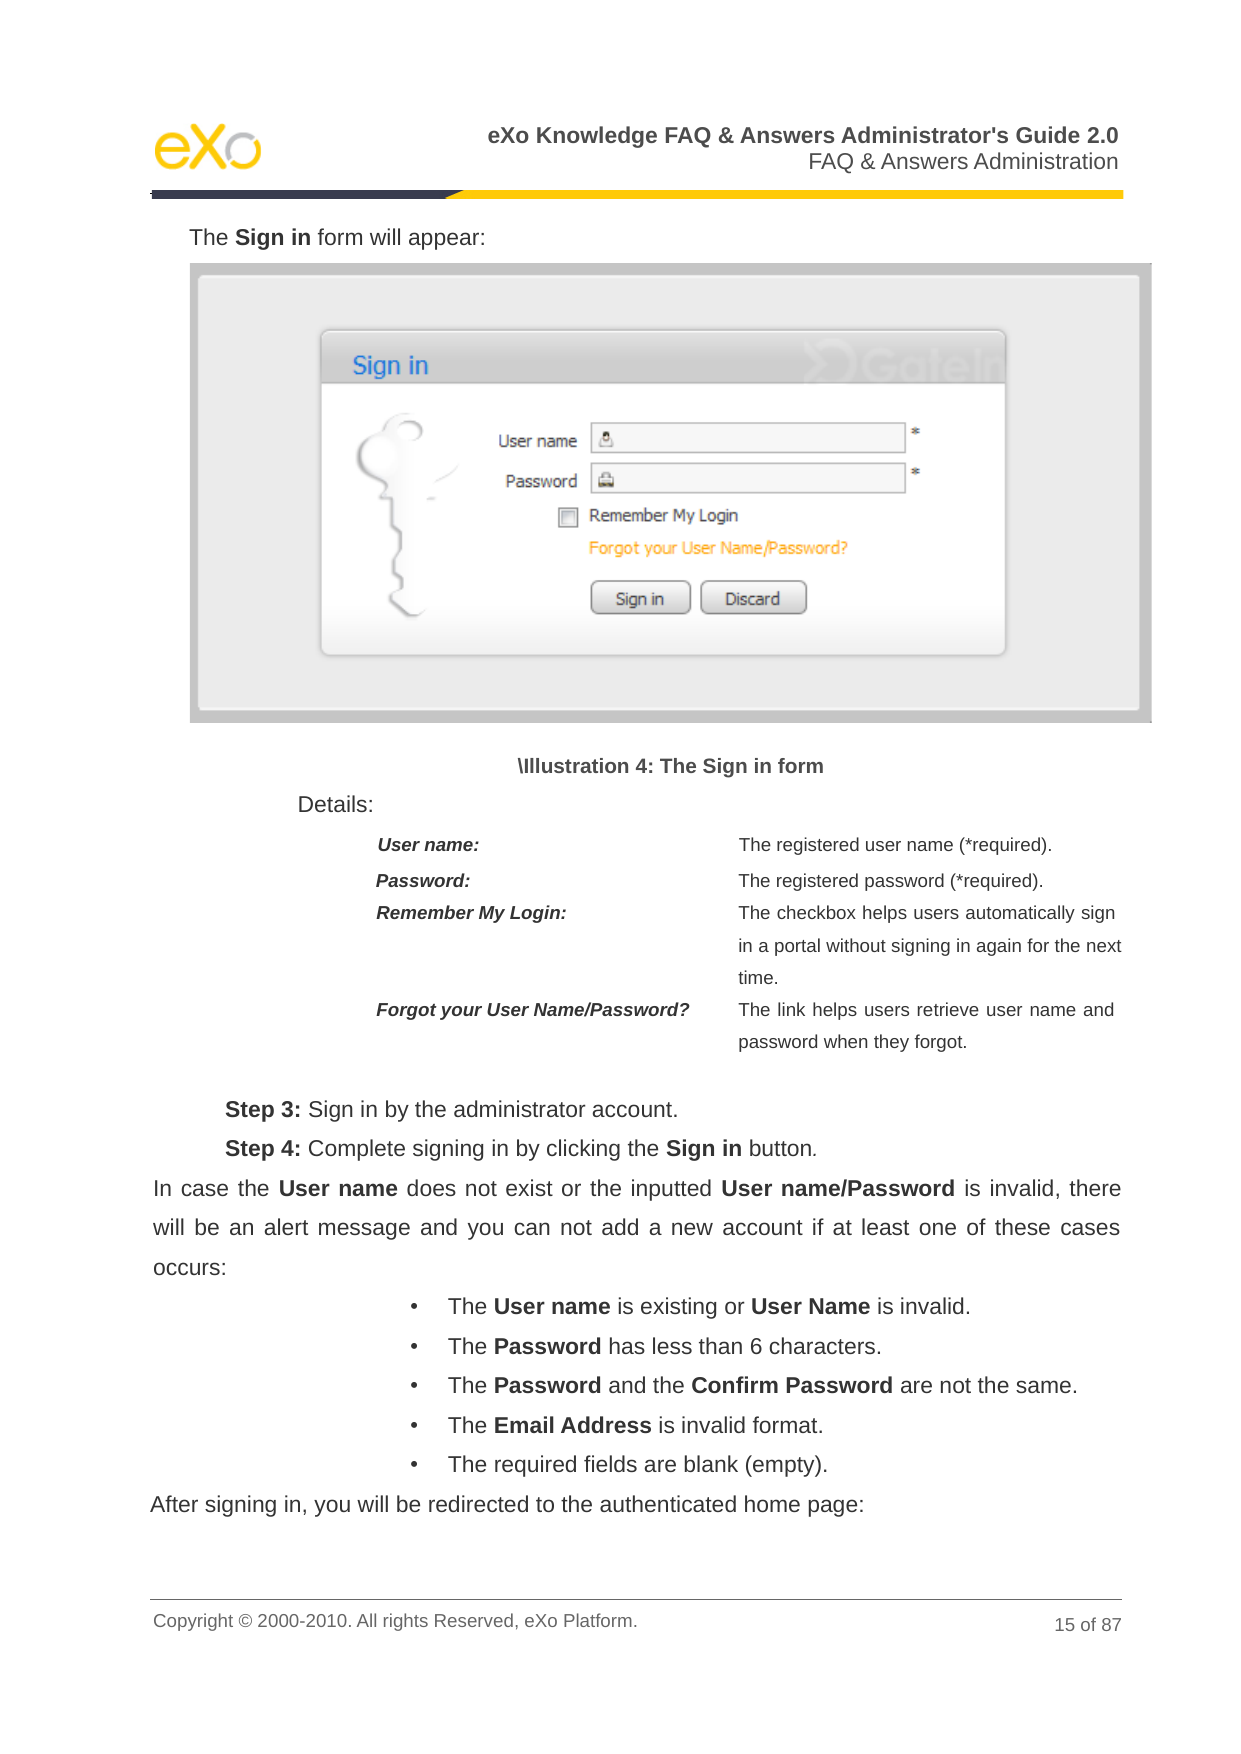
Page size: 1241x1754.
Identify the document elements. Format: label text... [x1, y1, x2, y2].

list \Illustration 4: The Sign in form [190, 723, 1152, 778]
text User name: The registered user name (*required). [224, 830, 1122, 857]
list Password: The registered password (*required). [151, 870, 1122, 891]
list Forgot your User Name/Password? The link helps users retrieve user name and password when they forgot. [339, 999, 1122, 1053]
list The required fields are blank (empty). [410, 1451, 1122, 1477]
list The Password has less than 6 characters. [410, 1333, 1122, 1359]
picture [189, 263, 1152, 723]
list In case the User name does not exist or the inputted User name/Password is invalid, there will be an alert message and you can not add a new account if at least one of these cases occurs: [115, 1175, 1122, 1280]
list Step 3: Sign in by the administrator account. [187, 1096, 1122, 1122]
picture [155, 123, 262, 170]
list The Email Address is invalid format. [410, 1412, 1122, 1438]
list Step 4: Complete signing in by clicking the Sign in button. [187, 1135, 1122, 1162]
text After signing in, you will be redirected to the authenticated home page: [150, 1491, 1122, 1517]
list The Password and the Confirm Password are not the same. [410, 1372, 1122, 1398]
list The Sign in form will appear: [151, 223, 1122, 250]
picture [151, 190, 1124, 199]
list [190, 256, 1152, 263]
text Details: [224, 778, 1122, 817]
list Remember My Login: The checkbox helps users automatically sign in a portal without signing in again for the next time. [339, 902, 1122, 988]
list The User name is existing or User Name is invalid. [410, 1293, 1122, 1319]
